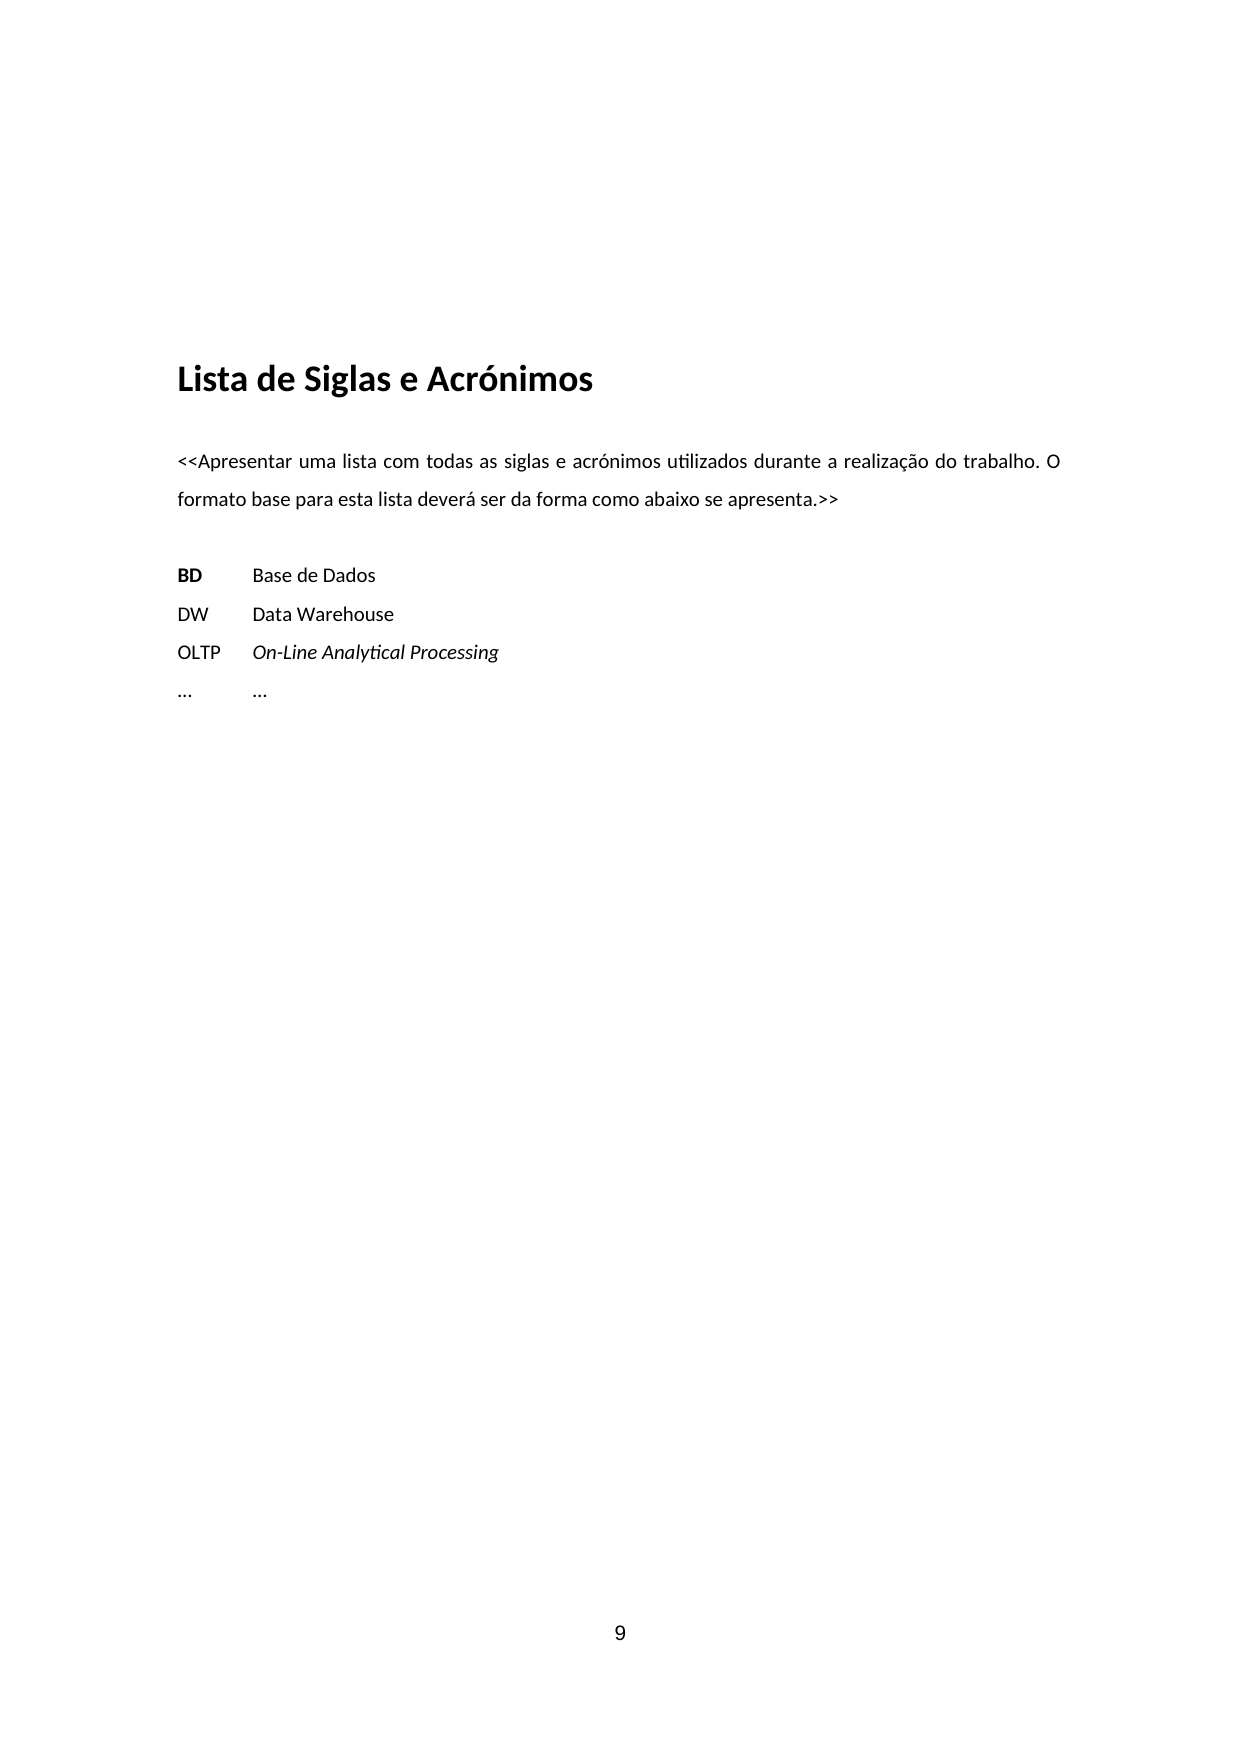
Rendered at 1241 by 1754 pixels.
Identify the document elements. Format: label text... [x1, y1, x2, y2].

text DW Data Warehouse [177, 601, 1063, 626]
text <<Apresentar uma lista com todas as siglas e acrónimos utilizados durante a realização do trabalho. O formato base para esta lista deverá ser da forma como abaixo se apresenta.>> [177, 448, 1063, 512]
subtitle Lista de Siglas e Acrónimos [177, 354, 1063, 400]
text BD Base de Dados [177, 563, 1063, 588]
text OLTP On-Line Analytical Processing [177, 639, 1063, 664]
text ... ... [177, 677, 1063, 702]
